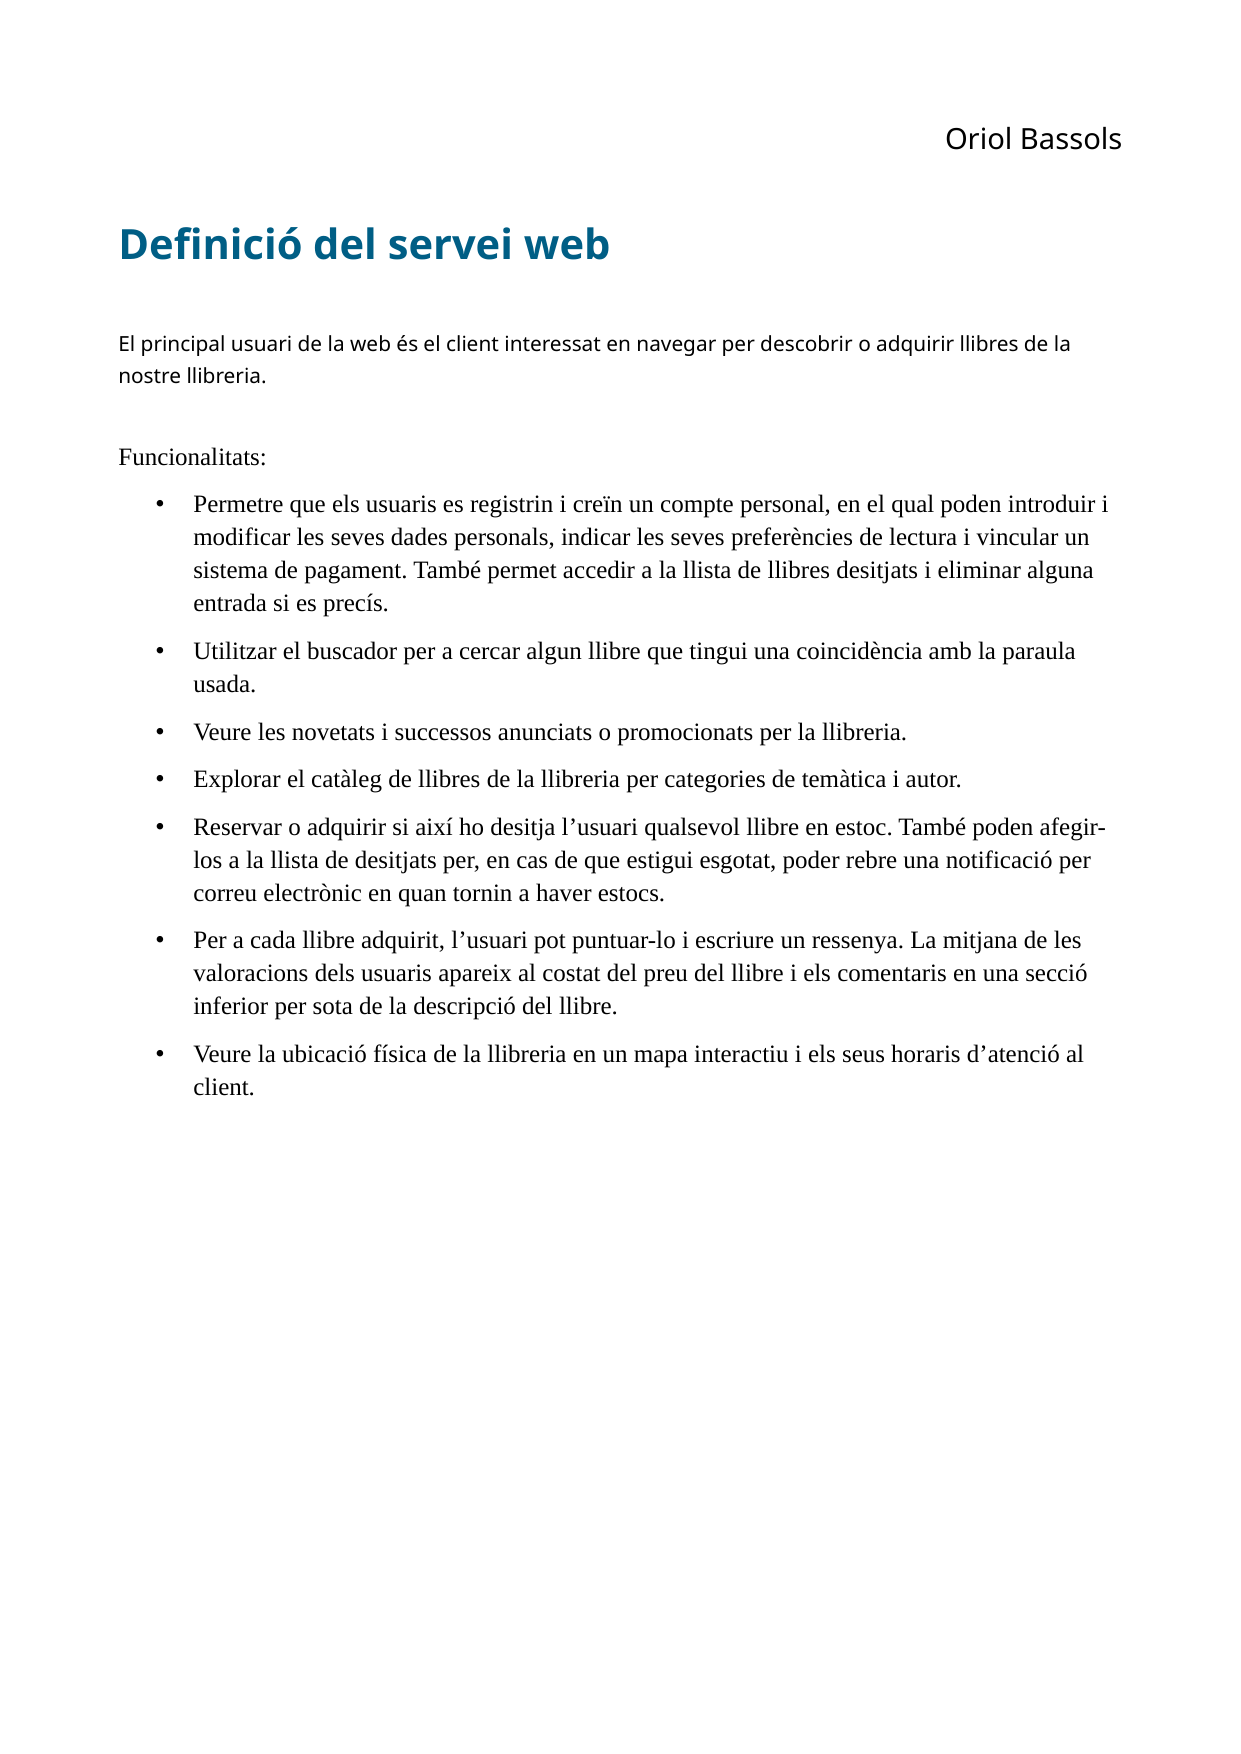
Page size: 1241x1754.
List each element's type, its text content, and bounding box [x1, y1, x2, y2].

list Veure les novetats i successos anunciats o promocionats per la llibreria. [156, 717, 1122, 745]
list Permetre que els usuaris es registrin i creïn un compte personal, en el qual poden introduir i modificar les seves dades personals, indicar les seves preferències de lectura i vincular un sistema de pagament. També permet accedir a la llista de llibres desitjats i eliminar alguna entrada si es precís. [156, 489, 1122, 617]
text El principal usuari de la web és el client interessat en navegar per descobrir o adquirir llibres de la nostre llibreria. [118, 329, 1122, 390]
list Utilitzar el buscador per a cercar algun llibre que tingui una coincidència amb la paraula usada. [156, 636, 1122, 698]
text Definició del servei web [118, 214, 1122, 271]
text Funcionalitats: [118, 409, 1122, 470]
text Oriol Bassols [118, 118, 1122, 158]
list Per a cada llibre adquirit, l’usuari pot puntuar-lo i escriure un ressenya. La mitjana de les valoracions dels usuaris apareix al costat del preu del llibre i els comentaris en una secció inferior per sota de la descripció del llibre. [156, 925, 1122, 1020]
list Explorar el catàleg de llibres de la llibreria per categories de temàtica i autor. [156, 764, 1122, 793]
list Reservar o adquirir si així ho desitja l’usuari qualsevol llibre en estoc. També poden afegir-los a la llista de desitjats per, en cas de que estigui esgotat, poder rebre una notificació per correu electrònic en quan tornin a haver estocs. [156, 812, 1122, 907]
list Veure la ubicació física de la llibreria en un mapa interactiu i els seus horaris d’atenció al client. [156, 1039, 1122, 1101]
